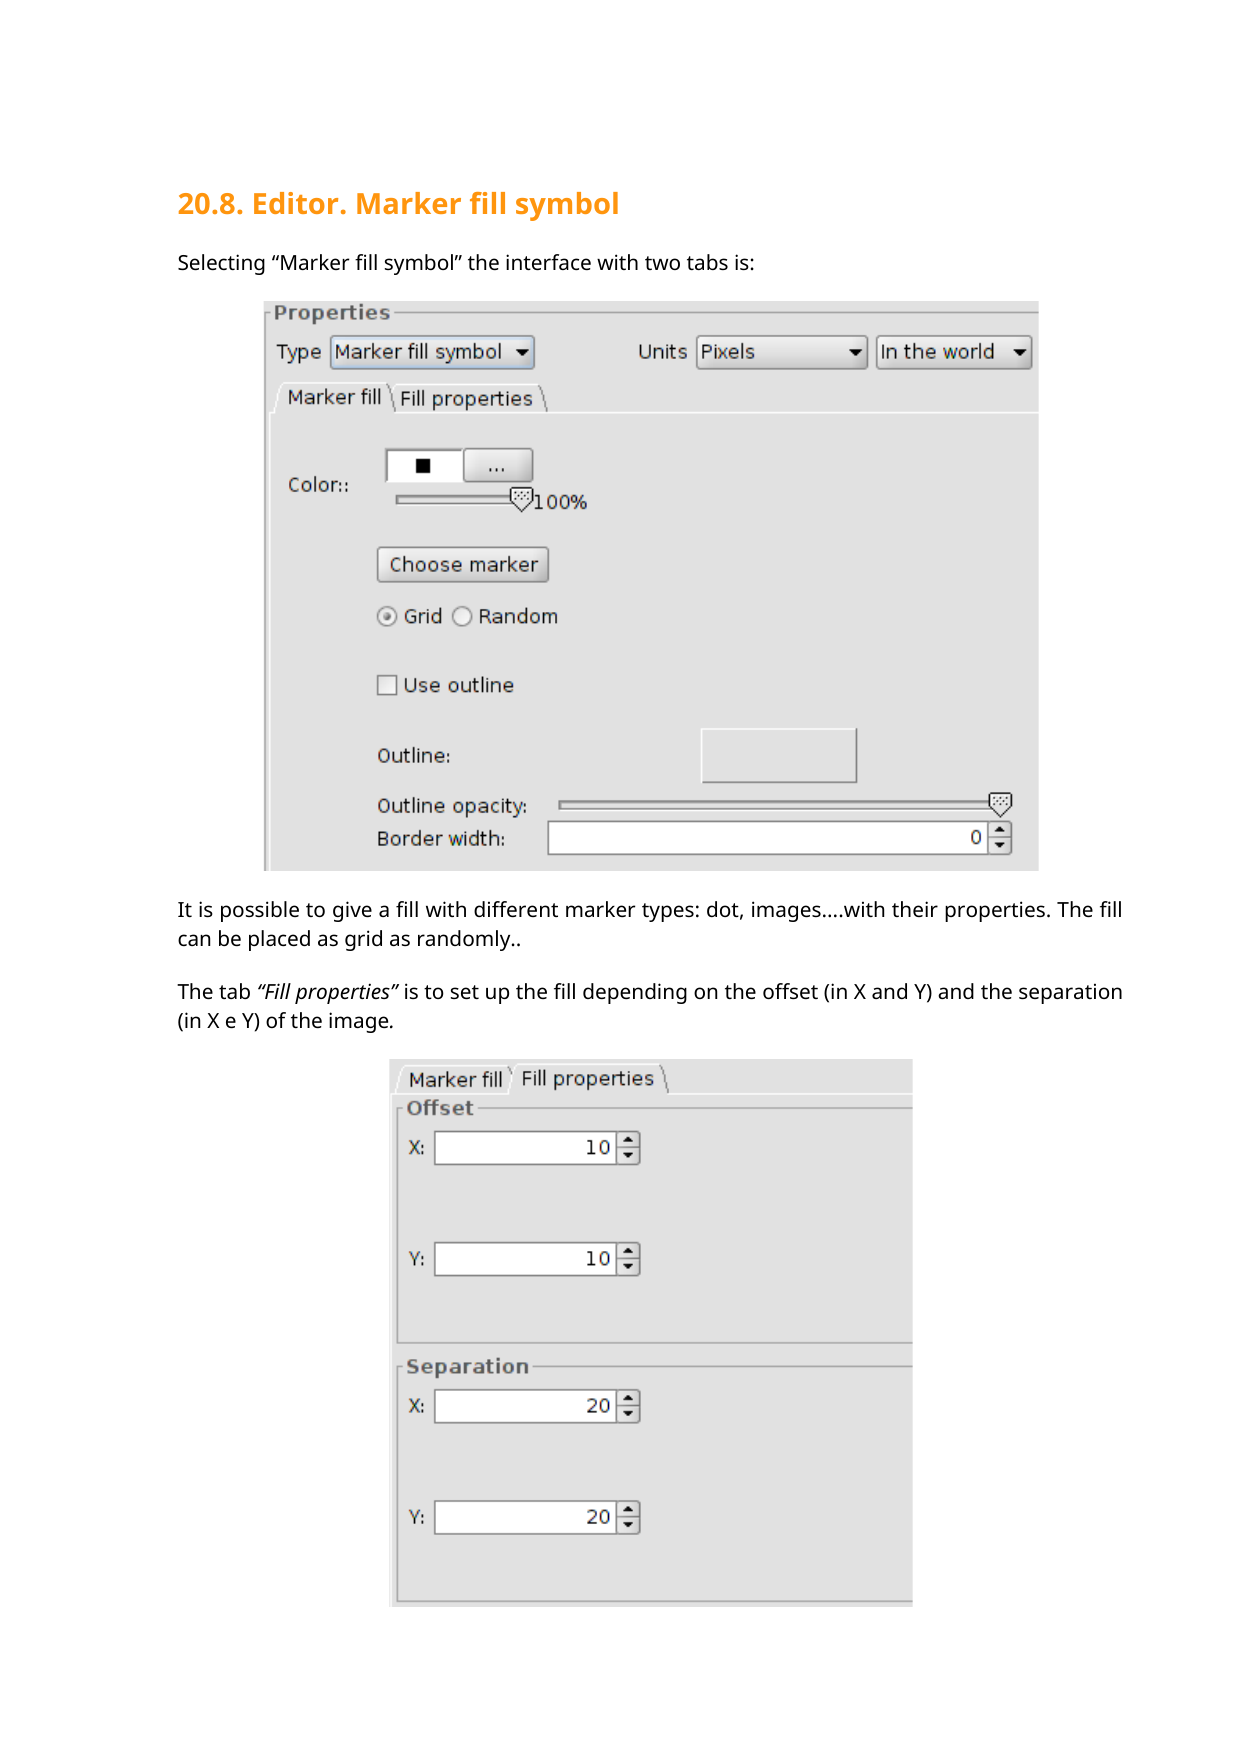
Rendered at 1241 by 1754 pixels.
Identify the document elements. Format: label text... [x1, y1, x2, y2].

text It is possible to give a fill with different marker types: dot, images....with their properties. The fill can be placed as grid as randomly.. [177, 896, 1125, 952]
picture [263, 301, 1039, 871]
picture [389, 1059, 913, 1607]
text The tab “Fill properties” is to set up the fill depending on the offset (in X and Y) and the separation (in X e Y) of the image. [177, 977, 1125, 1034]
subtitle 20.8. Editor. Marker fill symbol [177, 184, 1125, 223]
text Selecting “Marker fill symbol” the interface with two tabs is: [177, 248, 1125, 277]
